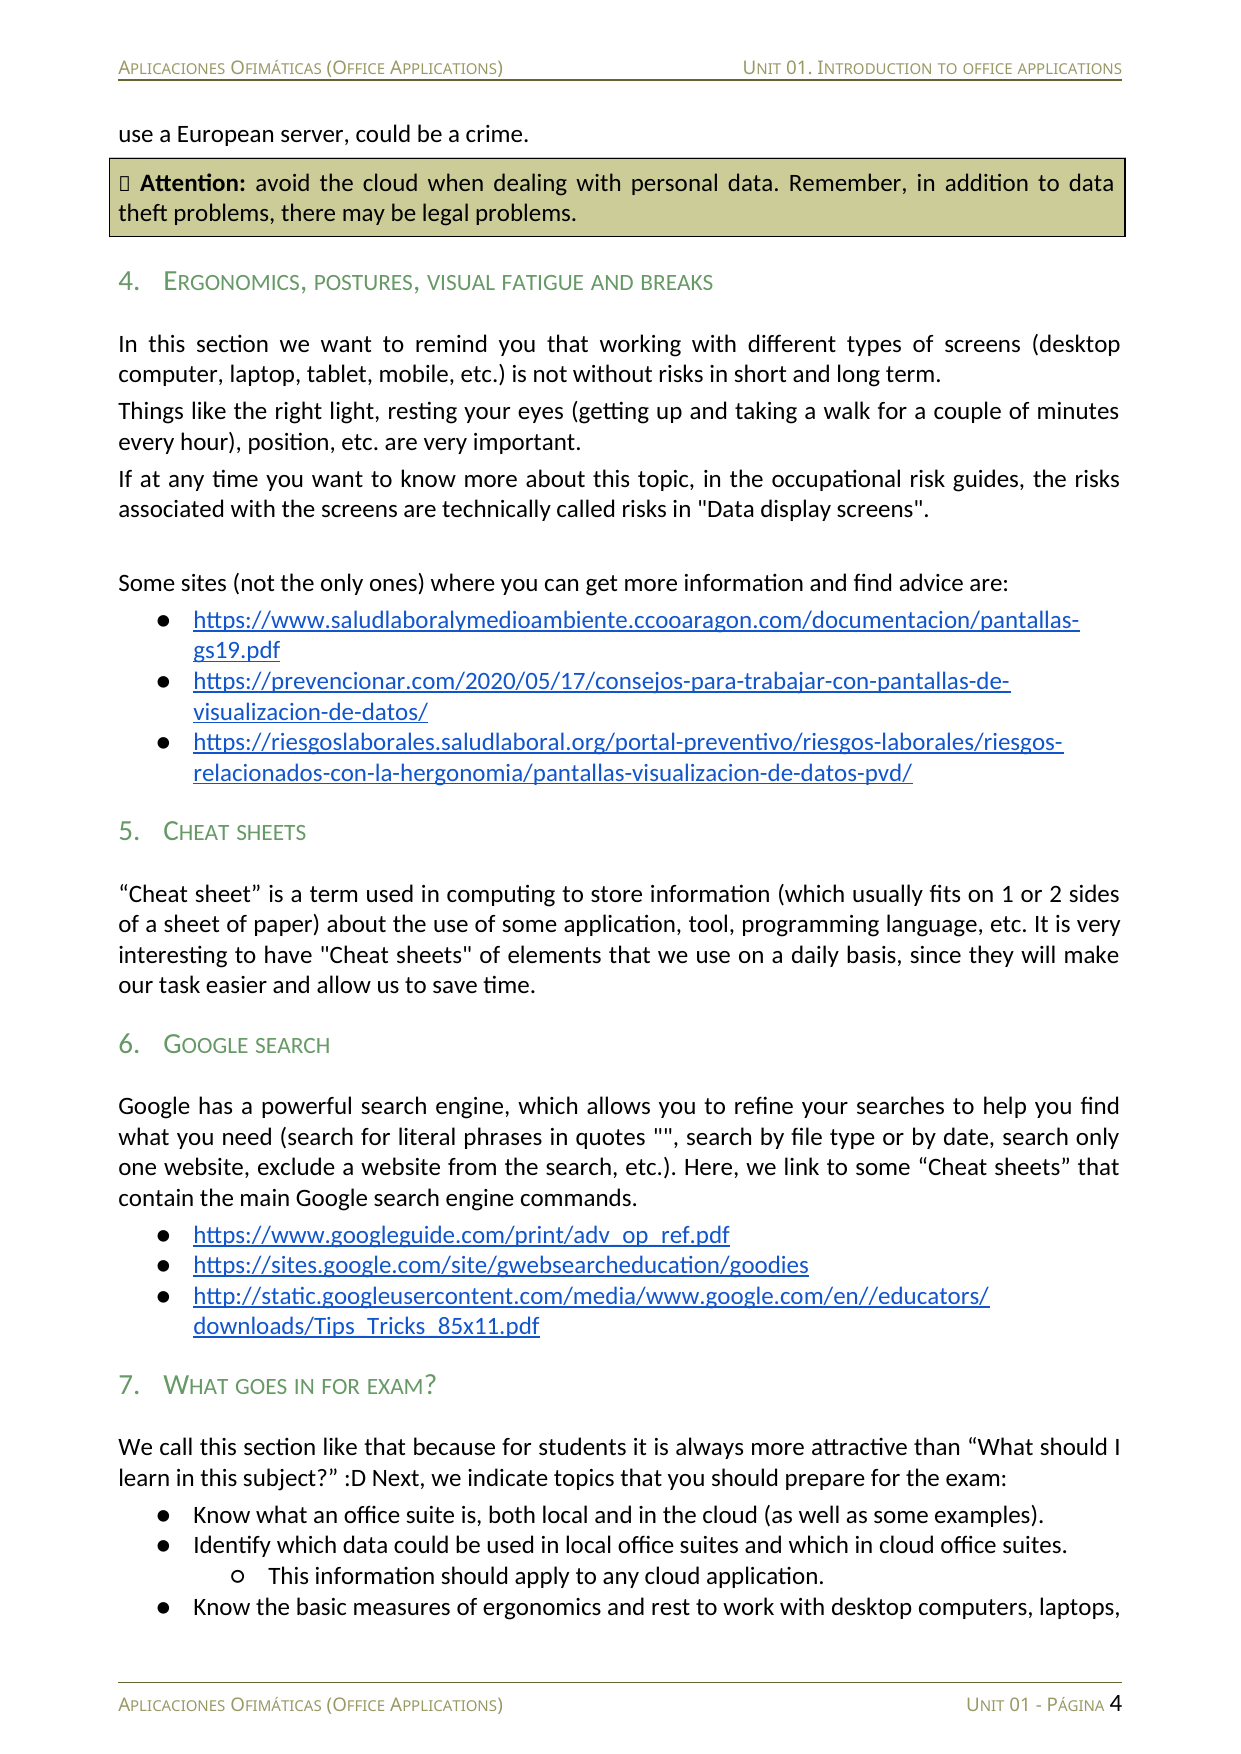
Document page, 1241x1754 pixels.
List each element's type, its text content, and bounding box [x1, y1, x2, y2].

text We call this section like that because for students it is always more attractive than “What should I learn in this subject?” :D Next, we indicate topics that you should prepare for the exam: [118, 1432, 1122, 1493]
list https://prevencionar.com/2020/05/17/consejos-para-trabajar-con-pantallas-de-visualizacion-de-datos/ [156, 665, 1122, 726]
list https://riesgoslaborales.saludlaboral.org/portal-preventivo/riesgos-laborales/riesgos-relacionados-con-la-hergonomia/pantallas-visualizacion-de-datos-pvd/ [156, 726, 1122, 787]
list https://sites.google.com/site/gwebsearcheducation/goodies [156, 1249, 1122, 1280]
list This information should apply to any cloud application. [231, 1560, 1122, 1591]
list Know the basic measures of ergonomics and rest to work with desktop computers, laptops, [156, 1591, 1122, 1621]
subtitle What goes in for exam? [118, 1366, 1122, 1401]
list https://www.saludlaboralymedioambiente.ccooaragon.com/documentacion/pantallas-gs19.pdf [156, 604, 1122, 665]
text Things like the right light, resting your eyes (getting up and taking a walk for a couple of minutes every hour), position, etc. are very important. [118, 395, 1122, 456]
list https://www.googleguide.com/print/adv_op_ref.pdf [156, 1219, 1122, 1249]
list Know what an office suite is, both local and in the cloud (as well as some examples). [156, 1499, 1122, 1529]
text “Cheat sheet” is a term used in computing to store information (which usually fits on 1 or 2 sides of a sheet of paper) about the use of some application, tool, programming language, etc. It is very interesting to have "Cheat sheets" of elements that we use on a daily basis, since they will make our task easier and allow us to save time. [118, 878, 1122, 1000]
text Some sites (not the only ones) where you can get more information and find advice are: [118, 567, 1122, 598]
text ❕ Attention: avoid the cloud when dealing with personal data. Remember, in addition to data theft problems, there may be legal problems. [110, 159, 1124, 236]
text use a European server, could be a crime. [118, 118, 1122, 148]
text In this section we want to remind you that working with different types of screens (desktop computer, laptop, tablet, mobile, etc.) is not without risks in short and long term. [118, 328, 1122, 389]
list Identify which data could be used in local office suites and which in cloud office suites. [156, 1529, 1122, 1560]
list http://static.googleusercontent.com/media/www.google.com/en//educators/downloads/Tips_Tricks_85x11.pdf [156, 1280, 1122, 1341]
text If at any time you want to know more about this topic, in the occupational risk guides, the risks associated with the screens are technically called risks in "Data display screens". [118, 463, 1122, 524]
subtitle Ergonomics, postures, visual fatigue and breaks [118, 262, 1122, 298]
subtitle Google search [118, 1025, 1122, 1060]
subtitle Cheat sheets [118, 812, 1122, 848]
text Google has a powerful search engine, which allows you to refine your searches to help you find what you need (search for literal phrases in quotes "", search by file type or by date, search only one website, exclude a website from the search, etc.). Here, we link to some “Cheat sheets” that contain the main Google search engine commands. [118, 1090, 1122, 1212]
